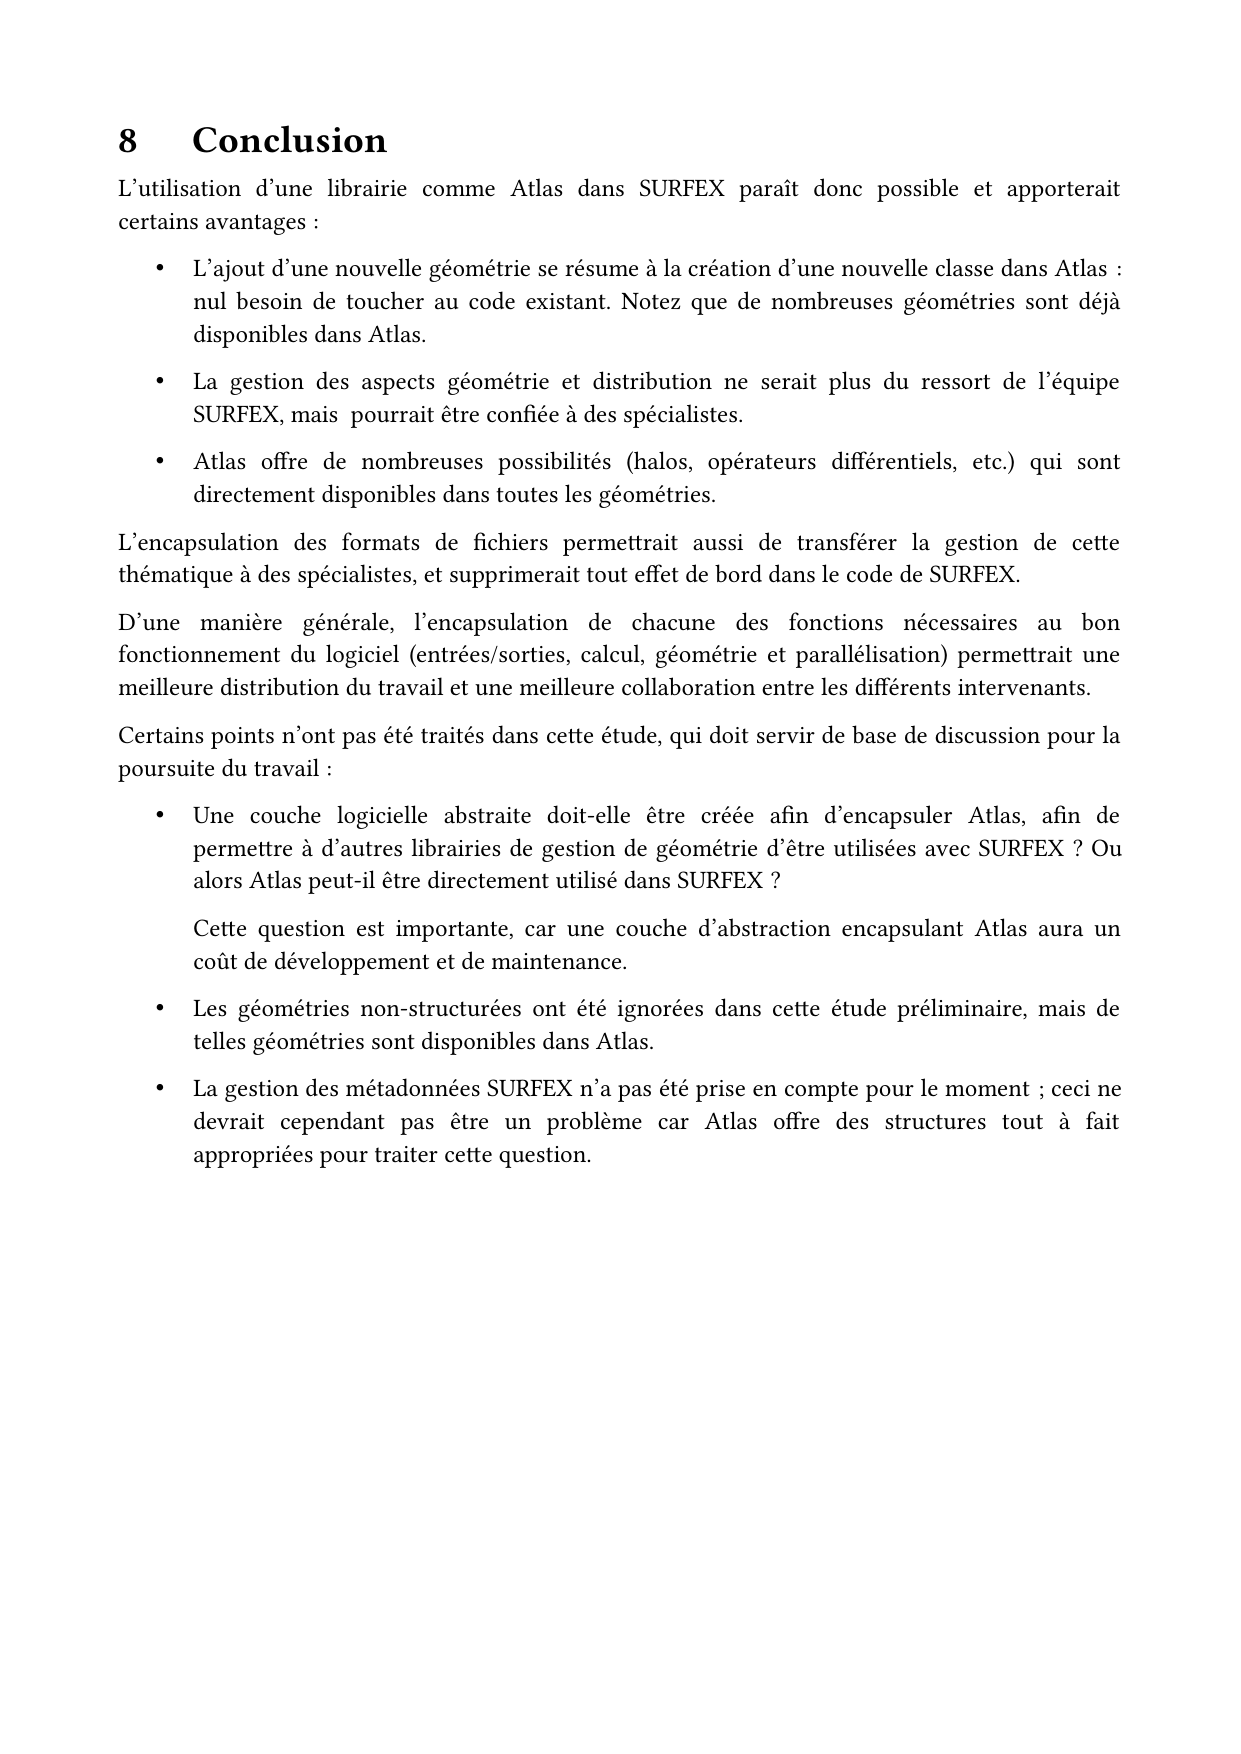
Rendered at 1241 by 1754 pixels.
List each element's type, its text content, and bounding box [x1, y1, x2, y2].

list Les géométries non-structurées ont été ignorées dans cette étude préliminaire, mais de telles géométries sont disponibles dans Atlas. [156, 994, 1122, 1056]
text L’utilisation d’une librairie comme Atlas dans SURFEX paraît donc possible et apporterait certains avantages : [118, 174, 1122, 235]
list La gestion des métadonnées SURFEX n’a pas été prise en compte pour le moment ; ceci ne devrait cependant pas être un problème car Atlas offre des structures tout à fait appropriées pour traiter cette question. [156, 1074, 1122, 1168]
subtitle Conclusion [118, 118, 1122, 161]
text D’une manière générale, l’encapsulation de chacune des fonctions nécessaires au bon fonctionnement du logiciel (entrées/sorties, calcul, géométrie et parallélisation) permettrait une meilleure distribution du travail et une meilleure collaboration entre les différents intervenants. [118, 608, 1122, 702]
text L’encapsulation des formats de fichiers permettrait aussi de transférer la gestion de cette thématique à des spécialistes, et supprimerait tout effet de bord dans le code de SURFEX. [118, 527, 1122, 589]
list Atlas offre de nombreuses possibilités (halos, opérateurs différentiels, etc.) qui sont directement disponibles dans toutes les géométries. [156, 447, 1122, 509]
list Cette question est importante, car une couche d’abstraction encapsulant Atlas aura un coût de développement et de maintenance. [156, 914, 1122, 975]
text Certains points n’ont pas été traités dans cette étude, qui doit servir de base de discussion pour la poursuite du travail : [118, 721, 1122, 782]
list La gestion des aspects géométrie et distribution ne serait plus du ressort de l’équipe SURFEX, mais pourrait être confiée à des spécialistes. [156, 367, 1122, 428]
list L’ajout d’une nouvelle géométrie se résume à la création d’une nouvelle classe dans Atlas : nul besoin de toucher au code existant. Notez que de nombreuses géométries sont déjà disponibles dans Atlas. [156, 254, 1122, 348]
list Une couche logicielle abstraite doit-elle être créée afin d’encapsuler Atlas, afin de permettre à d’autres librairies de gestion de géométrie d’être utilisées avec SURFEX ? Ou alors Atlas peut-il être directement utilisé dans SURFEX ? [156, 801, 1122, 895]
